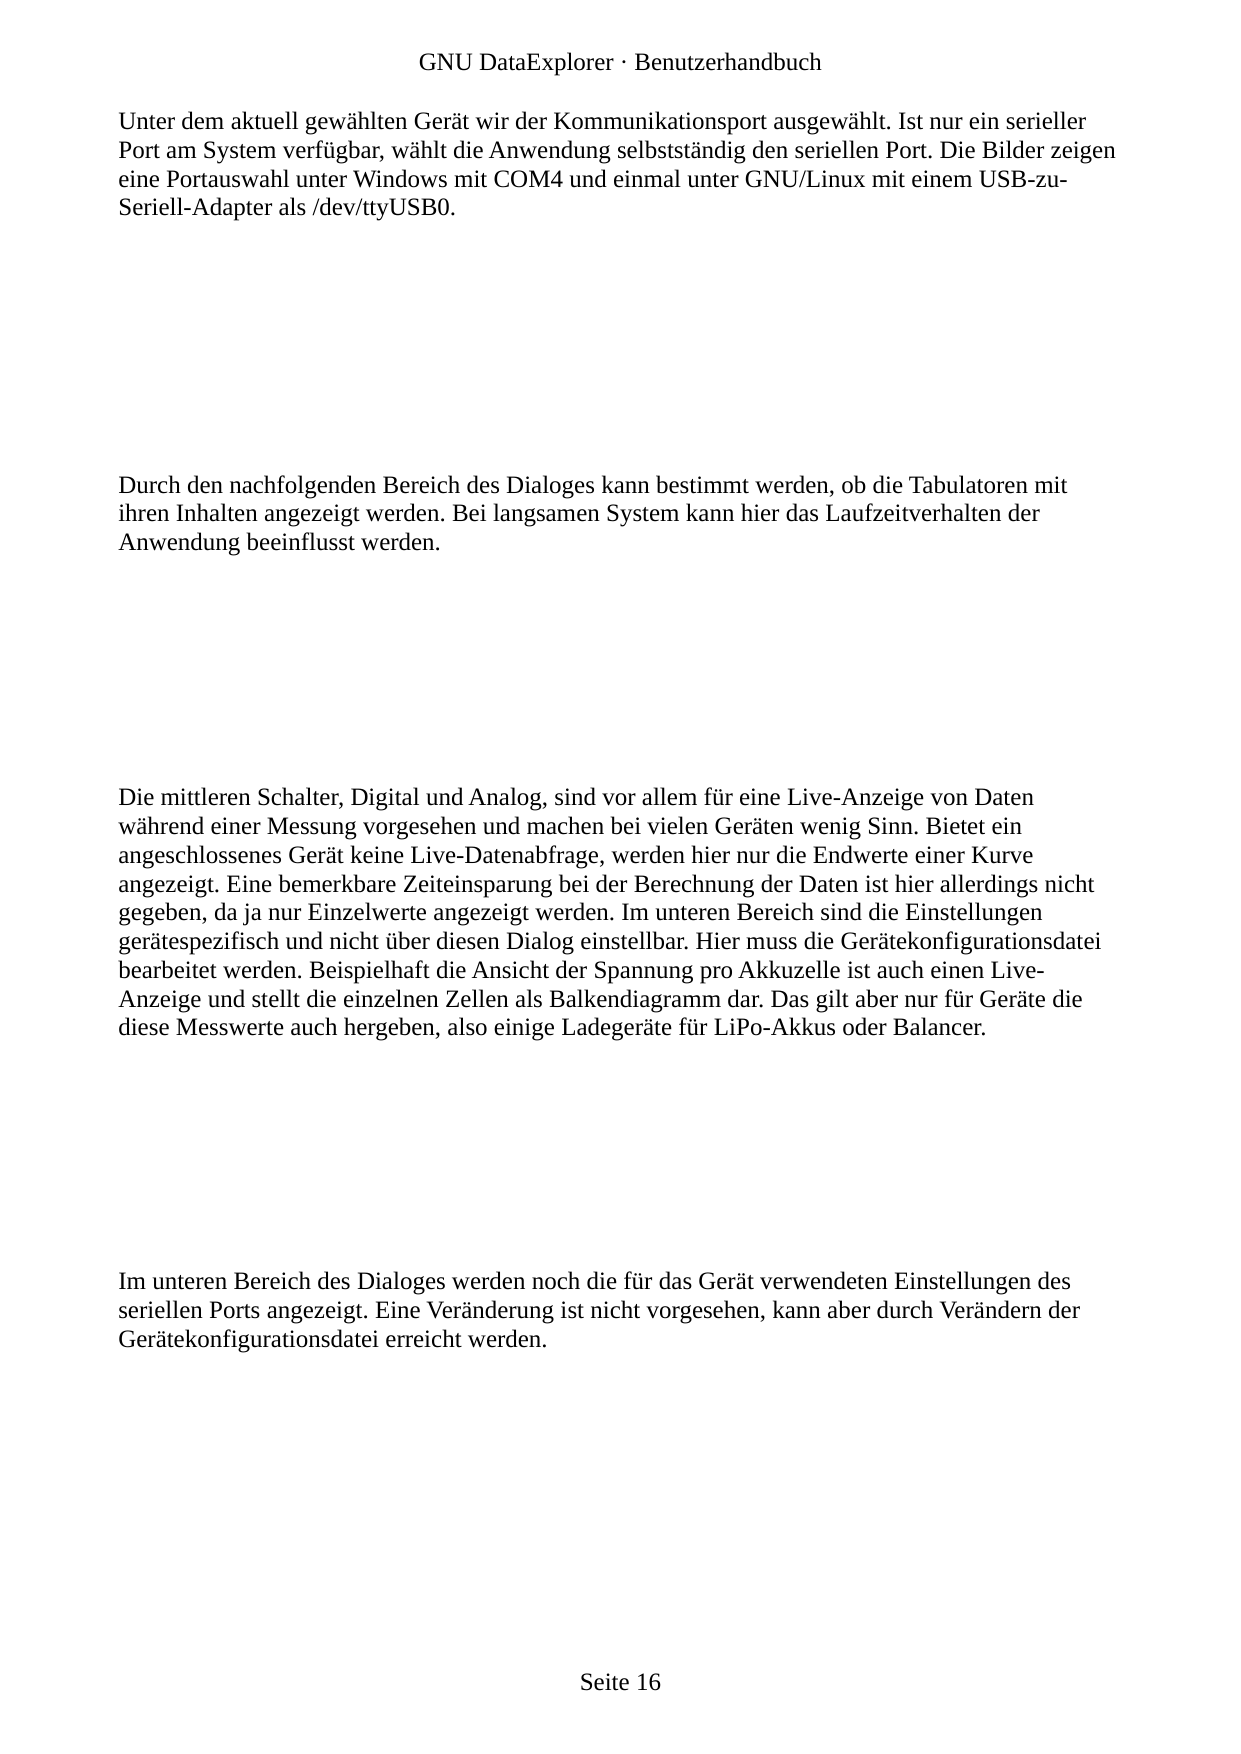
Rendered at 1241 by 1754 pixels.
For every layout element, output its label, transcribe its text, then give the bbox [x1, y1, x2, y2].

text Die mittleren Schalter, Digital und Analog, sind vor allem für eine Live-Anzeige von Daten während einer Messung vorgesehen und machen bei vielen Geräten wenig Sinn. Bietet ein angeschlossenes Gerät keine Live-Datenabfrage, werden hier nur die Endwerte einer Kurve angezeigt. Eine bemerkbare Zeiteinsparung bei der Berechnung der Daten ist hier allerdings nicht gegeben, da ja nur Einzelwerte angezeigt werden. Im unteren Bereich sind die Einstellungen gerätespezifisch und nicht über diesen Dialog einstellbar. Hier muss die Gerätekonfigurationsdatei bearbeitet werden. Beispielhaft die Ansicht der Spannung pro Akkuzelle ist auch einen Live-Anzeige und stellt die einzelnen Zellen als Balkendiagramm dar. Das gilt aber nur für Geräte die diese Messwerte auch hergeben, also einige Ladegeräte für LiPo-Akkus oder Balancer. [118, 782, 1122, 1041]
text Unter dem aktuell gewählten Gerät wir der Kommunikationsport ausgewählt. Ist nur ein serieller Port am System verfügbar, wählt die Anwendung selbstständig den seriellen Port. Die Bilder zeigen eine Portauswahl unter Windows mit COM4 und einmal unter GNU/Linux mit einem USB-zu-Seriell-Adapter als /dev/ttyUSB0. [118, 106, 1122, 221]
text Im unteren Bereich des Dialoges werden noch die für das Gerät verwendeten Einstellungen des seriellen Ports angezeigt. Eine Veränderung ist nicht vorgesehen, kann aber durch Verändern der Gerätekonfigurationsdatei erreicht werden. [118, 1266, 1122, 1352]
text Durch den nachfolgenden Bereich des Dialoges kann bestimmt werden, ob die Tabulatoren mit ihren Inhalten angezeigt werden. Bei langsamen System kann hier das Laufzeitverhalten der Anwendung beeinflusst werden. [118, 470, 1122, 556]
